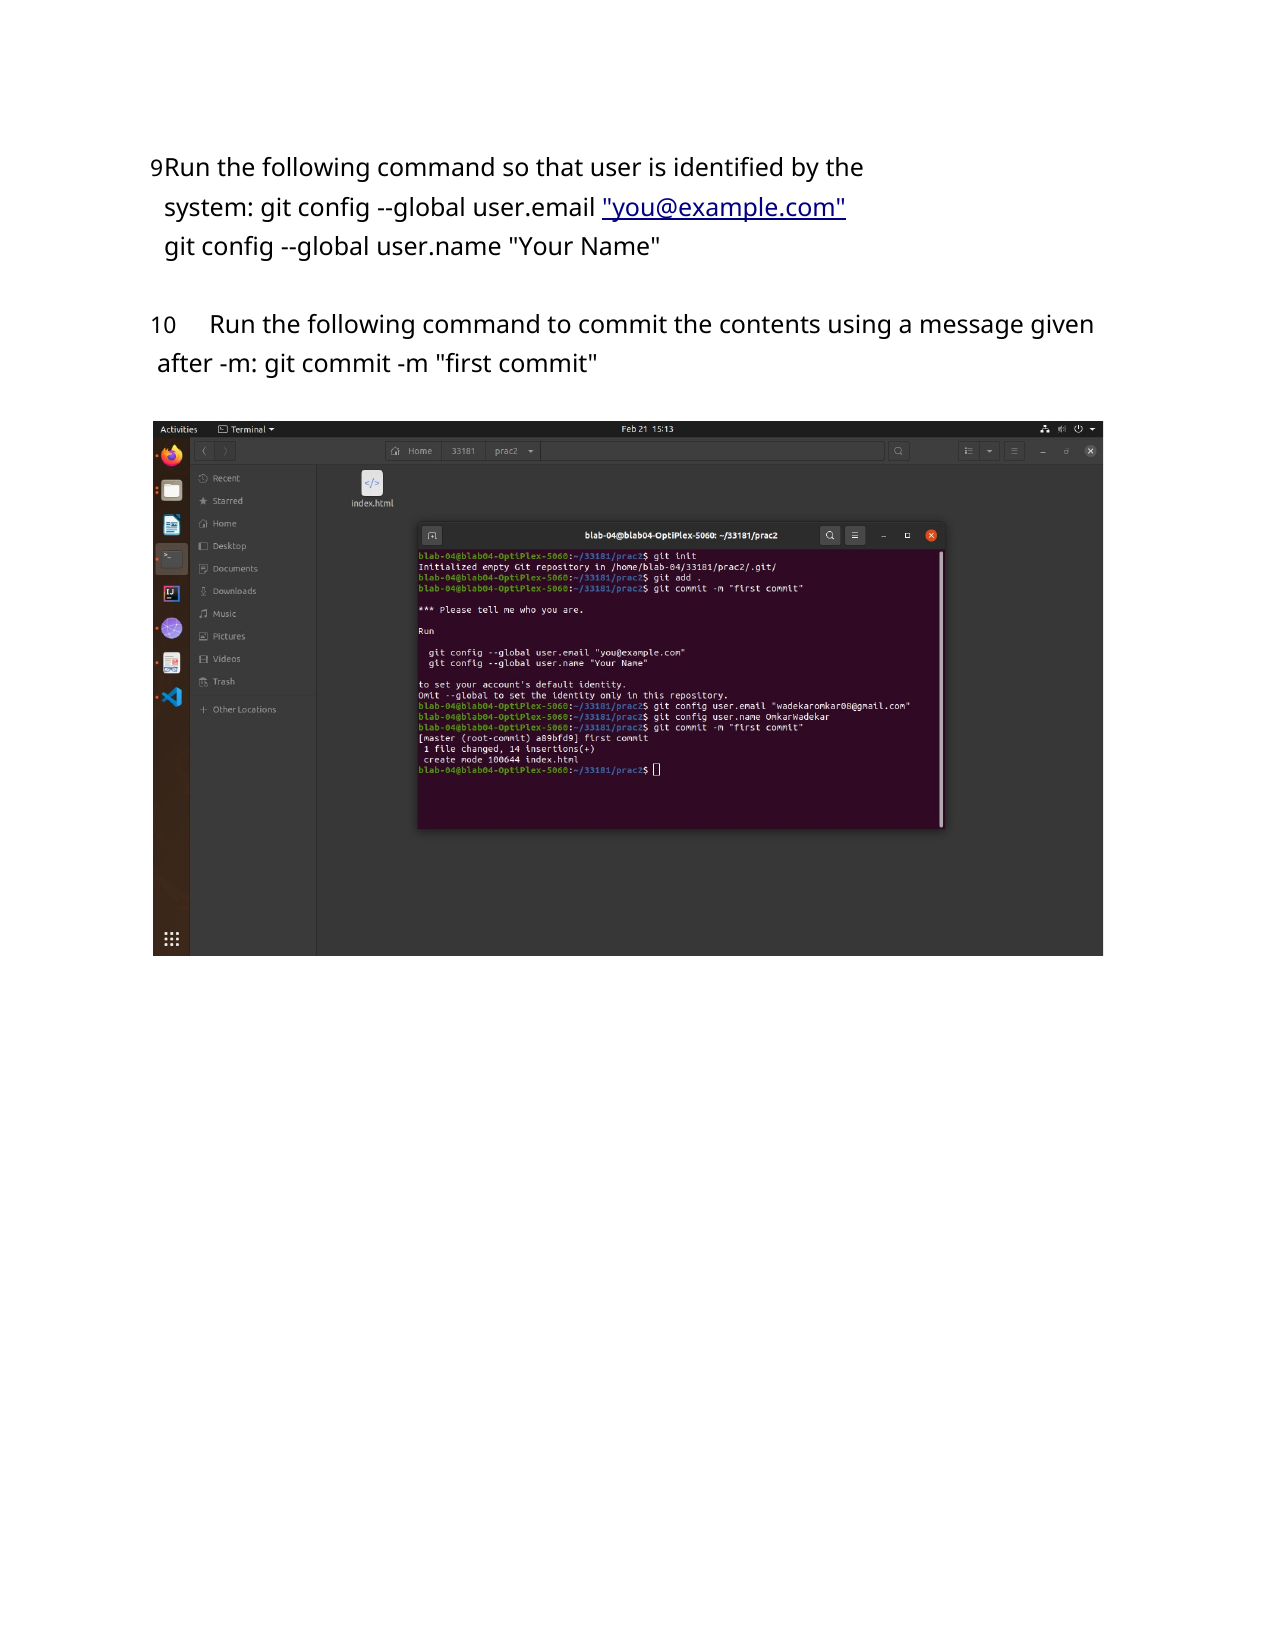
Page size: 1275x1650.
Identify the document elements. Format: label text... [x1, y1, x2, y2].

text git config --global user.name "Your Name" [164, 228, 1139, 262]
list Run the following command so that user is identified by the system: git config --global user.email "you@example.com" [150, 150, 924, 223]
list Run the following command to commit the contents using a message given after -m: git commit -m "first commit" [150, 307, 1122, 380]
